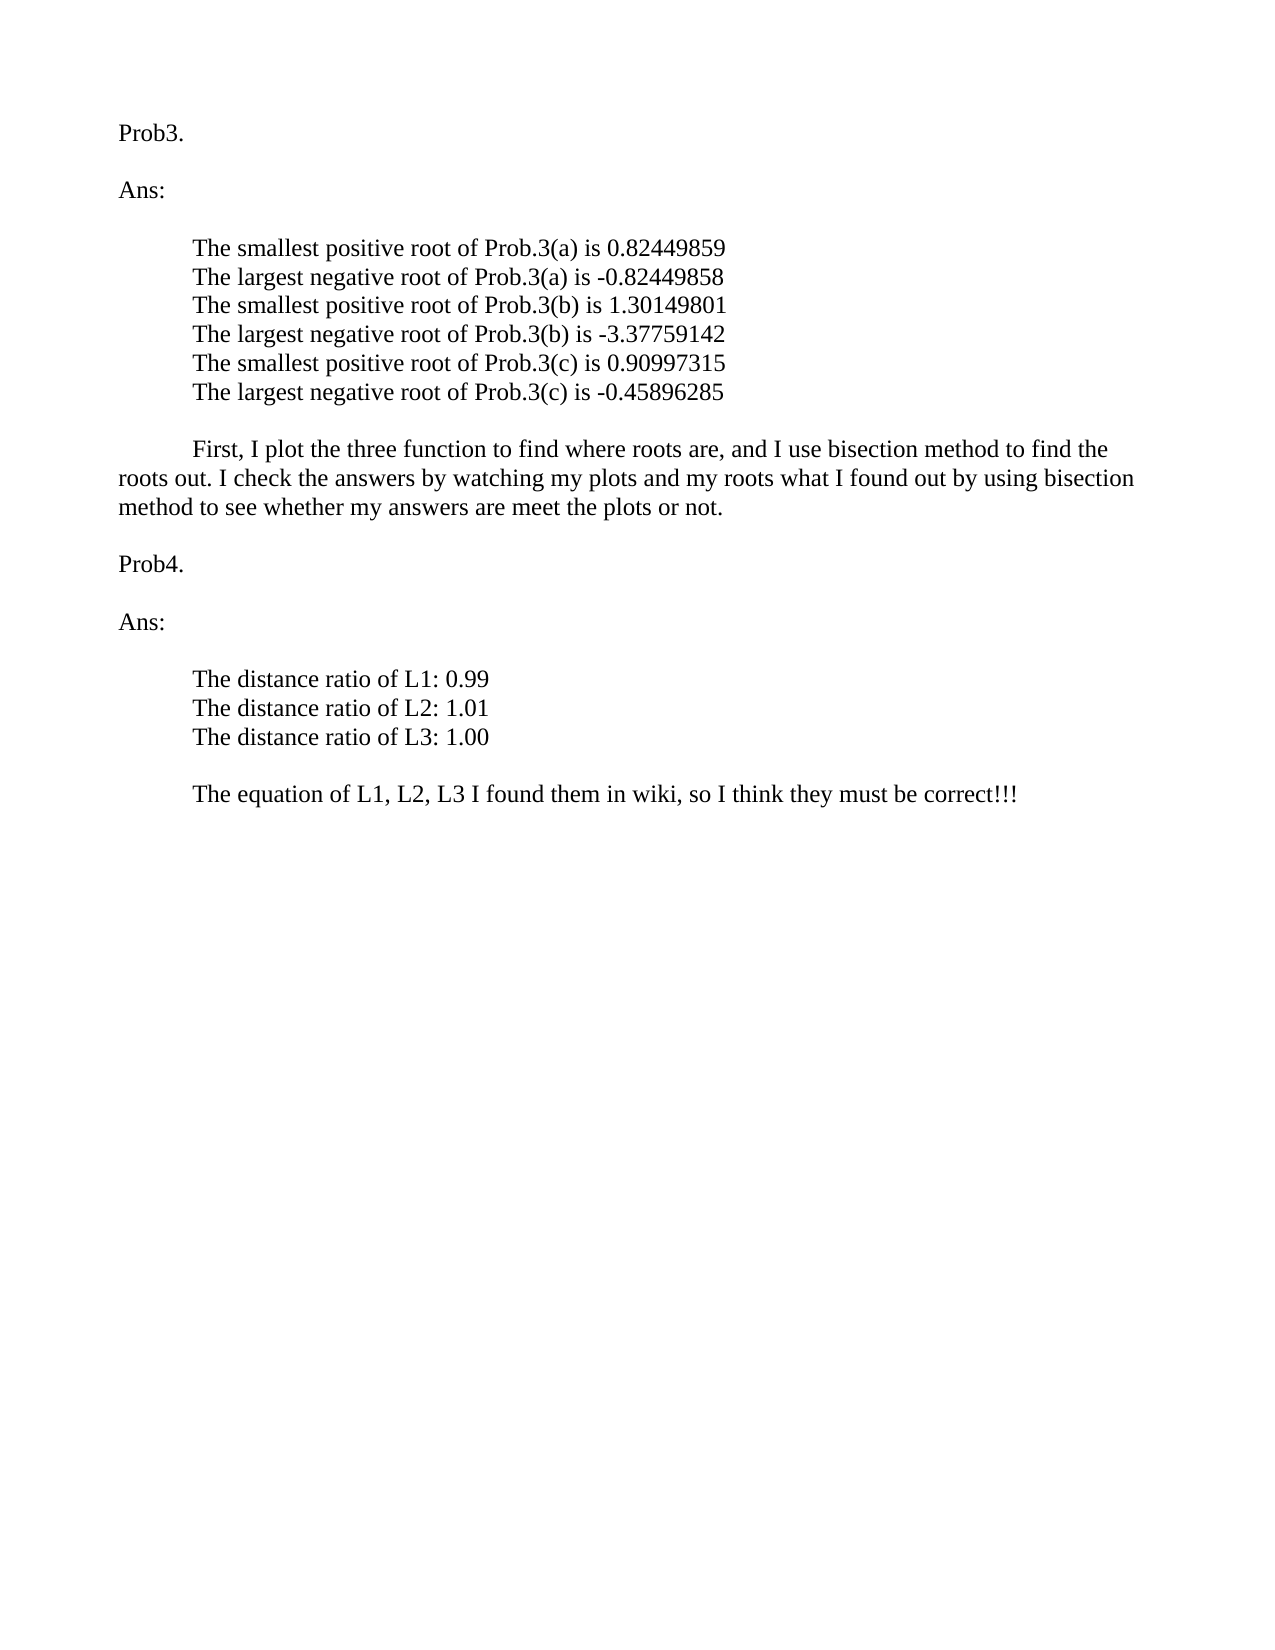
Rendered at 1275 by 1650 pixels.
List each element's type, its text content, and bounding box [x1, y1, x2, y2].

text Prob3. [118, 118, 1157, 147]
text The distance ratio of L3: 1.00 [118, 722, 1157, 751]
text The distance ratio of L1: 0.99 [118, 664, 1157, 693]
text The largest negative root of Prob.3(a) is -0.82449858 [118, 262, 1157, 291]
text The smallest positive root of Prob.3(a) is 0.82449859 [118, 233, 1157, 262]
text The distance ratio of L2: 1.01 [118, 693, 1157, 722]
text The smallest positive root of Prob.3(c) is 0.90997315 [118, 348, 1157, 377]
text Ans: [118, 176, 1157, 204]
text First, I plot the three function to find where roots are, and I use bisection method to find the roots out. I check the answers by watching my plots and my roots what I found out by using bisection method to see whether my answers are meet the plots or not. [118, 434, 1157, 521]
text The equation of L1, L2, L3 I found them in wiki, so I think they must be correct!!! [118, 779, 1157, 808]
text The largest negative root of Prob.3(c) is -0.45896285 [118, 377, 1157, 406]
text The smallest positive root of Prob.3(b) is 1.30149801 [118, 291, 1157, 319]
text The largest negative root of Prob.3(b) is -3.37759142 [118, 319, 1157, 348]
text Prob4. [118, 549, 1157, 578]
text Ans: [118, 607, 1157, 636]
